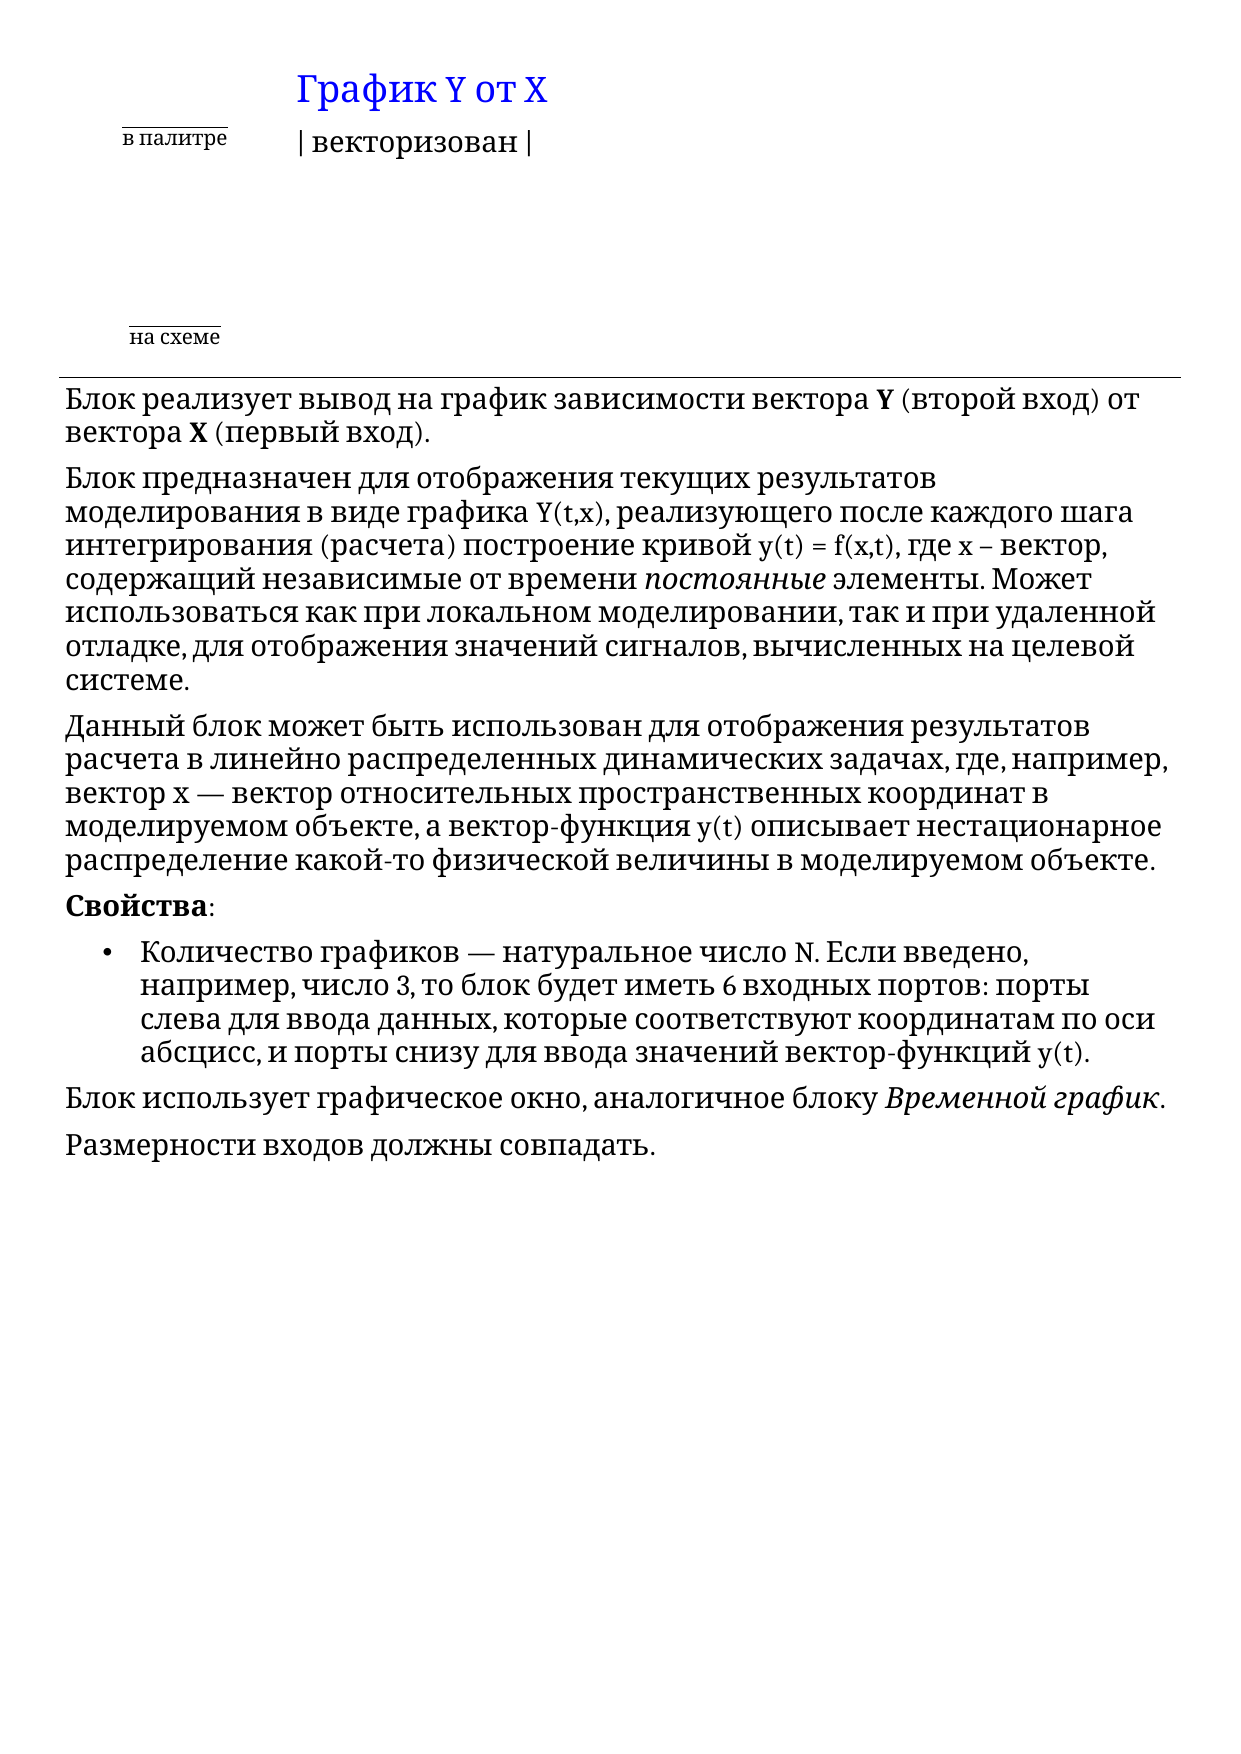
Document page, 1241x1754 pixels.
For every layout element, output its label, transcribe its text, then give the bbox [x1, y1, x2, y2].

table_cell | векторизован | [290, 121, 1181, 178]
table_cell [290, 178, 1181, 319]
table_header [59, 59, 290, 121]
table_cell [290, 320, 1181, 377]
table_cell в палитре [59, 121, 290, 178]
table_header График Y от X [290, 59, 1181, 121]
table_cell Блок реализует вывод на график зависимости вектора Y (второй вход) от вектора X (первый вход). Блок предназначен для отображения текущих результатов моделирования в виде графика Y(t,x), реализующего после каждого шага интегрирования (расчета) построение кривой y(t) = f(x,t), где x – вектор, содержащий независимые от времени постоянные элементы. Может использоваться как при локальном моделировании, так и при удаленной отладке, для отображения значений сигналов, вычисленных на целевой системе. Данный блок может быть использован для отображения результатов расчета в линейно распределенных динамических задачах, где, например, вектор х — вектор относительных пространственных координат в моделируемом объекте, а вектор-функция y(t) описывает нестационарное распределение какой-то физической величины в моделируемом объекте. Свойства: Количество графиков — натуральное число N. Если введено, например, число 3, то блок будет иметь 6 входных портов: порты слева для ввода данных, которые соответствуют координатам по оси абсцисс, и порты снизу для ввода значений вектор-функций y(t). Блок использует графическое окно, аналогичное блоку Временной график. Размерности входов должны совпадать. [59, 378, 1181, 1181]
table_cell [59, 178, 290, 319]
table_cell на схеме [59, 320, 290, 377]
